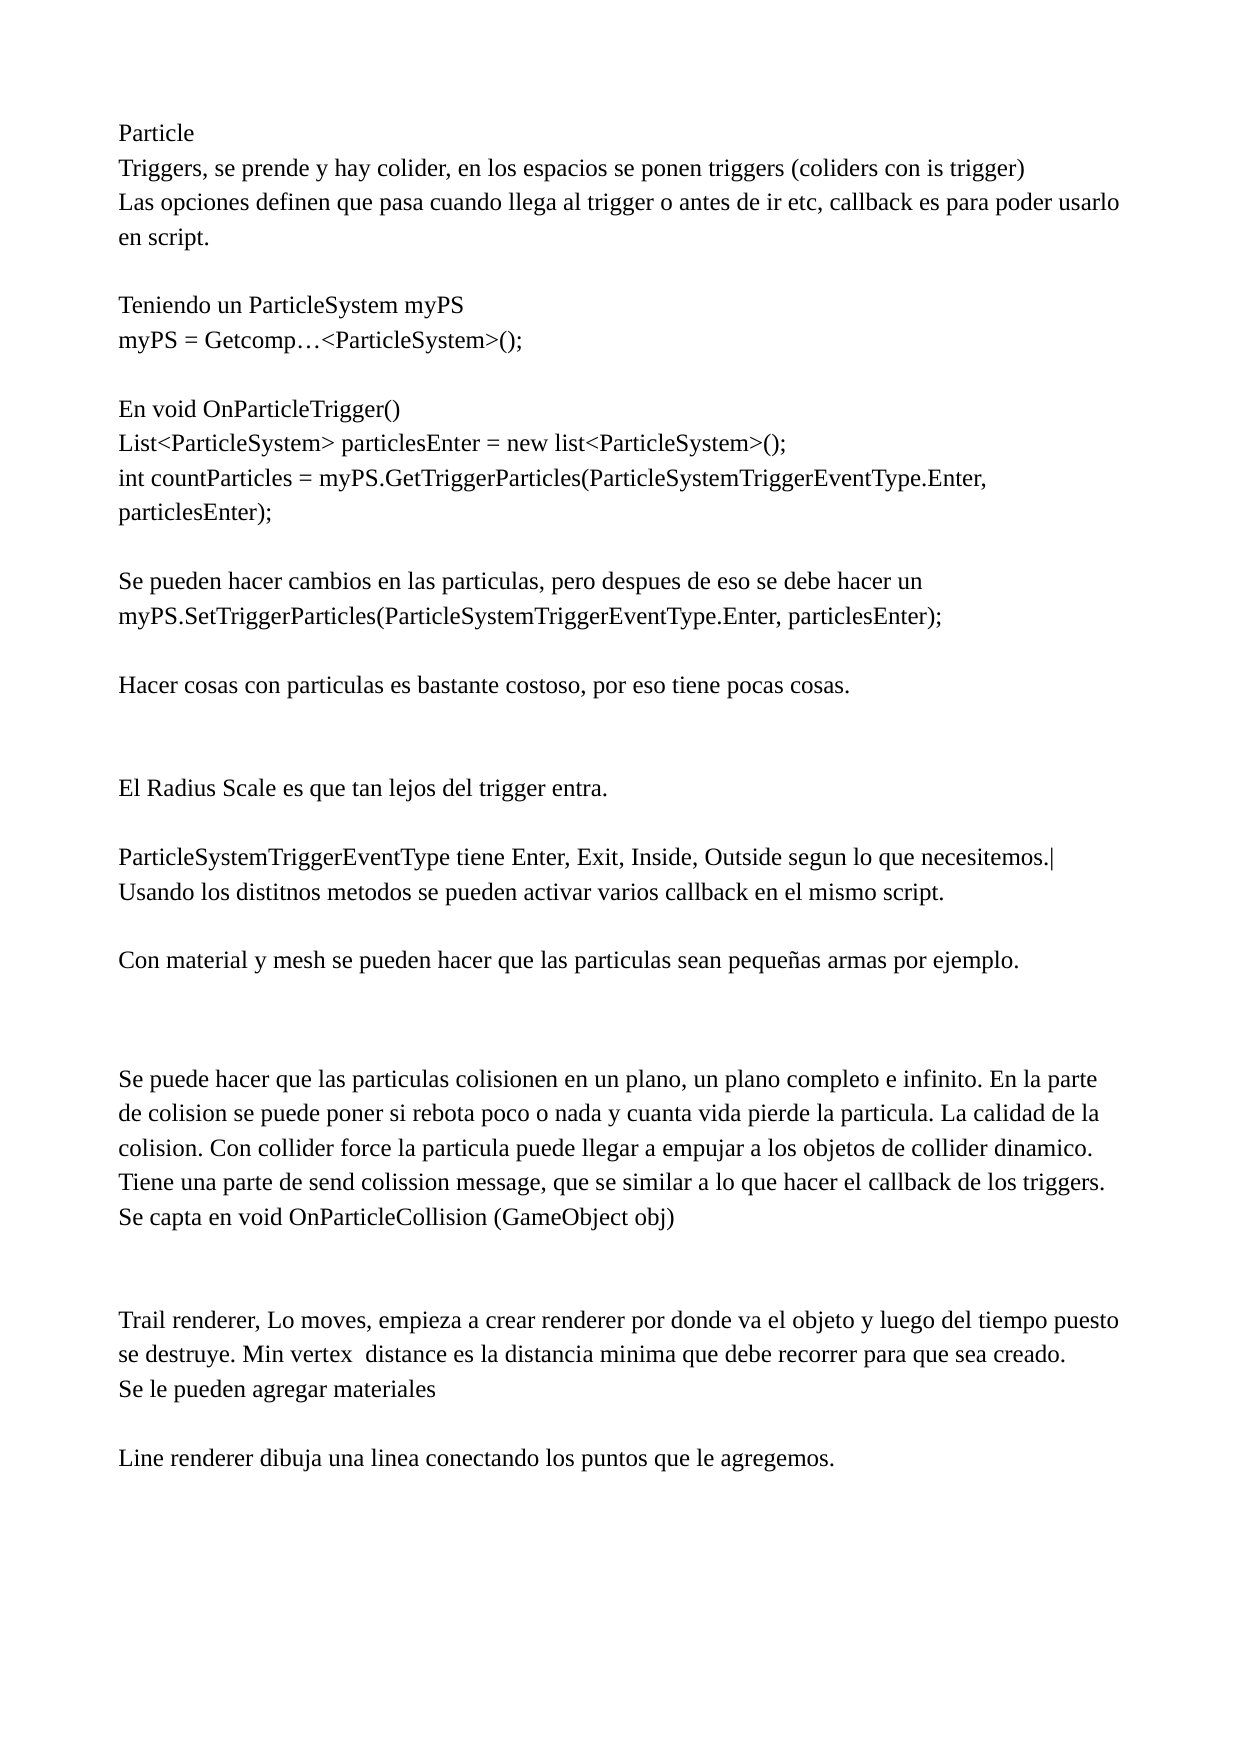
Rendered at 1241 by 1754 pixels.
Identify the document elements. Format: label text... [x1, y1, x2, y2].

text Particle Triggers, se prende y hay colider, en los espacios se ponen triggers (coliders con is trigger) Las opciones definen que pasa cuando llega al trigger o antes de ir etc, callback es para poder usarlo en script. Teniendo un ParticleSystem myPS myPS = Getcomp…<ParticleSystem>(); En void OnParticleTrigger() List<ParticleSystem> particlesEnter = new list<ParticleSystem>(); int countParticles = myPS.GetTriggerParticles(ParticleSystemTriggerEventType.Enter, particlesEnter); Se pueden hacer cambios en las particulas, pero despues de eso se debe hacer un myPS.SetTriggerParticles(ParticleSystemTriggerEventType.Enter, particlesEnter); Hacer cosas con particulas es bastante costoso, por eso tiene pocas cosas. El Radius Scale es que tan lejos del trigger entra. ParticleSystemTriggerEventType tiene Enter, Exit, Inside, Outside segun lo que necesitemos.| Usando los distitnos metodos se pueden activar varios callback en el mismo script. Con material y mesh se pueden hacer que las particulas sean pequeñas armas por ejemplo. [118, 118, 1122, 1043]
text Se puede hacer que las particulas colisionen en un plano, un plano completo e infinito. En la parte de colision se puede poner si rebota poco o nada y cuanta vida pierde la particula. La calidad de la colision. Con collider force la particula puede llegar a empujar a los objetos de collider dinamico. Tiene una parte de send colission message, que se similar a lo que hacer el callback de los triggers. Se capta en void OnParticleCollision (GameObject obj) Trail renderer, Lo moves, empieza a crear renderer por donde va el objeto y luego del tiempo puesto se destruye. Min vertex distance es la distancia minima que debe recorrer para que sea creado. Se le pueden agregar materiales Line renderer dibuja una linea conectando los puntos que le agregemos. [118, 1064, 1122, 1541]
